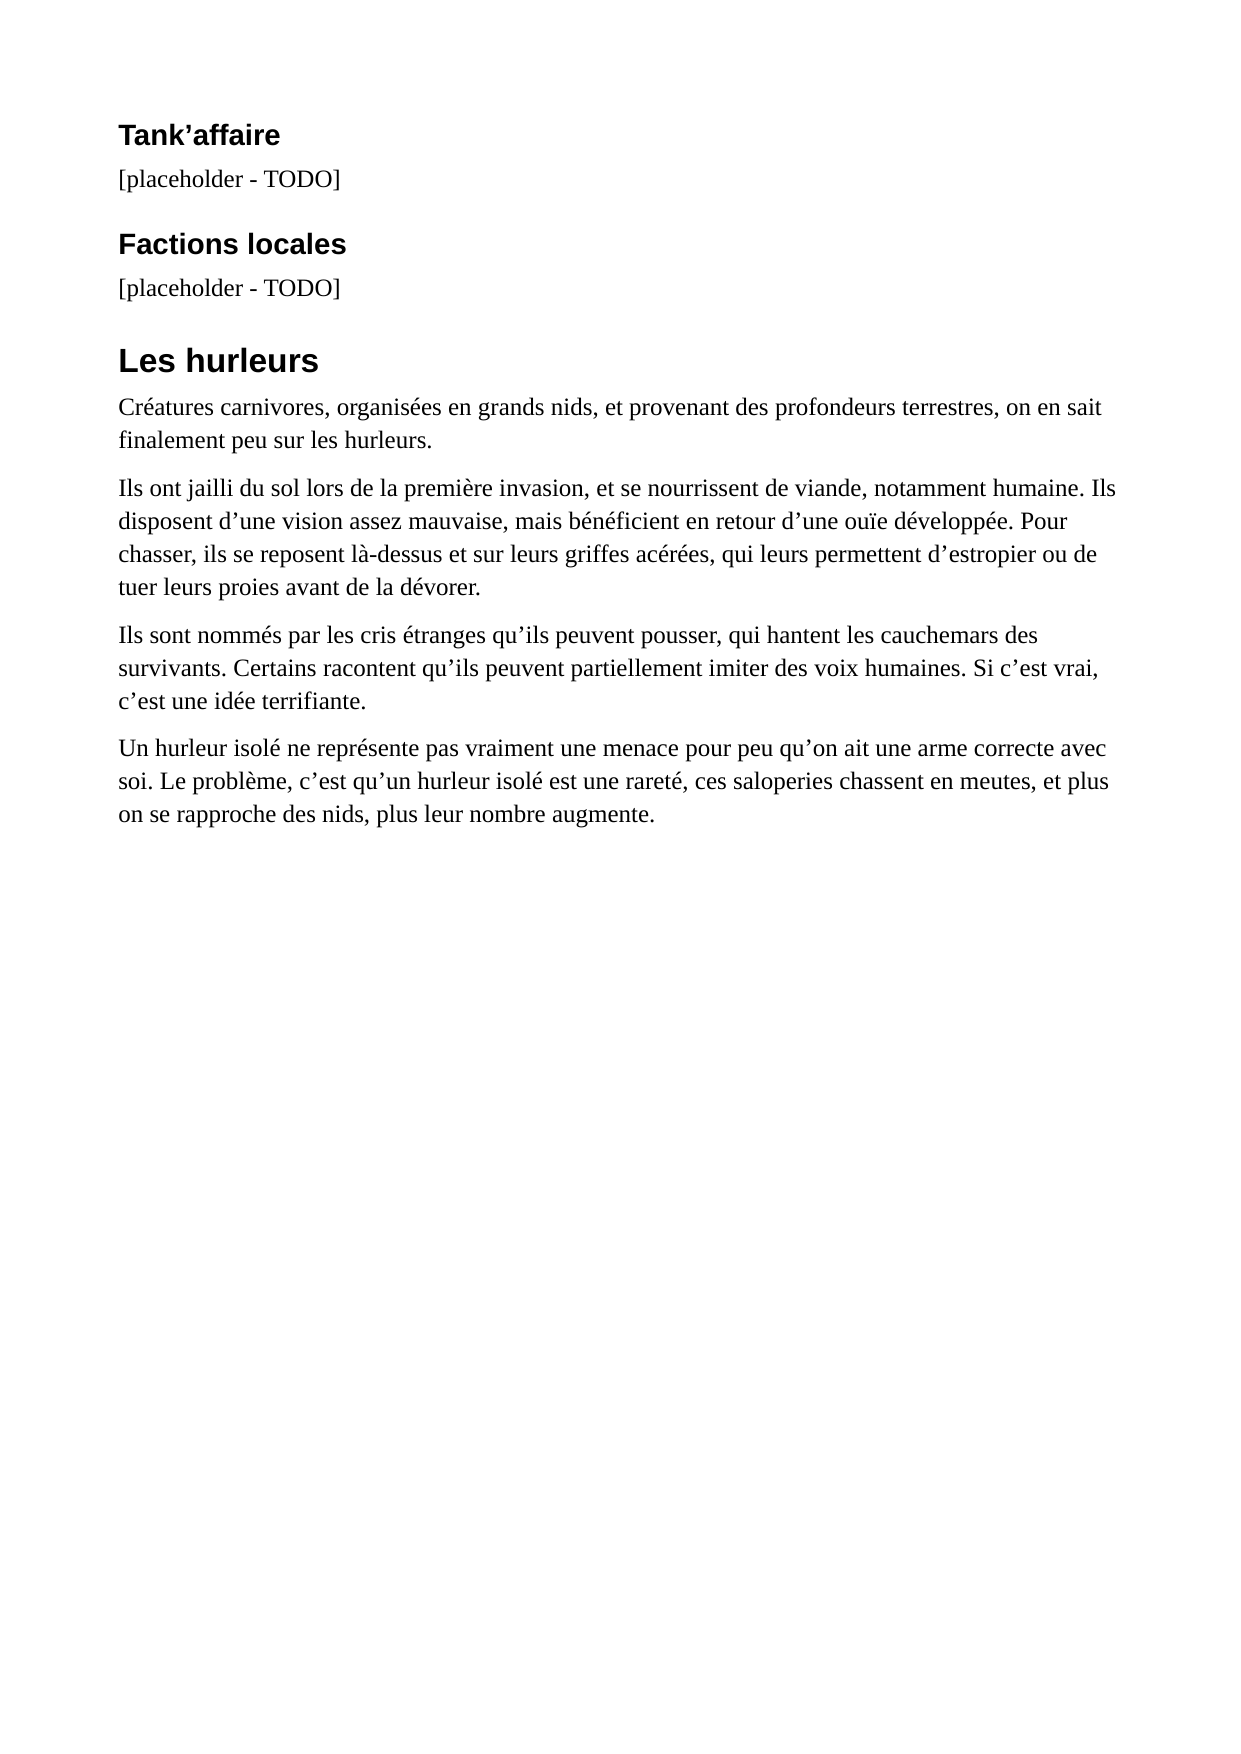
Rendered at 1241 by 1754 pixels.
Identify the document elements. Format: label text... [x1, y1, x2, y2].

text Ils ont jailli du sol lors de la première invasion, et se nourrissent de viande, notamment humaine. Ils disposent d’une vision assez mauvaise, mais bénéficient en retour d’une ouïe développée. Pour chasser, ils se reposent là-dessus et sur leurs griffes acérées, qui leurs permettent d’estropier ou de tuer leurs proies avant de la dévorer. [118, 473, 1122, 601]
text [placeholder - TODO] [118, 273, 1122, 302]
text Ils sont nommés par les cris étranges qu’ils peuvent pousser, qui hantent les cauchemars des survivants. Certains racontent qu’ils peuvent partiellement imiter des voix humaines. Si c’est vrai, c’est une idée terrifiante. [118, 620, 1122, 714]
text [placeholder - TODO] [118, 164, 1122, 193]
text Un hurleur isolé ne représente pas vraiment une menace pour peu qu’on ait une arme correcte avec soi. Le problème, c’est qu’un hurleur isolé est une rareté, ces saloperies chassent en meutes, et plus on se rapproche des nids, plus leur nombre augmente. [118, 733, 1122, 828]
subtitle Tank’affaire [118, 118, 1122, 152]
subtitle Factions locales [118, 227, 1122, 260]
subtitle Les hurleurs [118, 341, 1122, 380]
text Créatures carnivores, organisées en grands nids, et provenant des profondeurs terrestres, on en sait finalement peu sur les hurleurs. [118, 392, 1122, 454]
